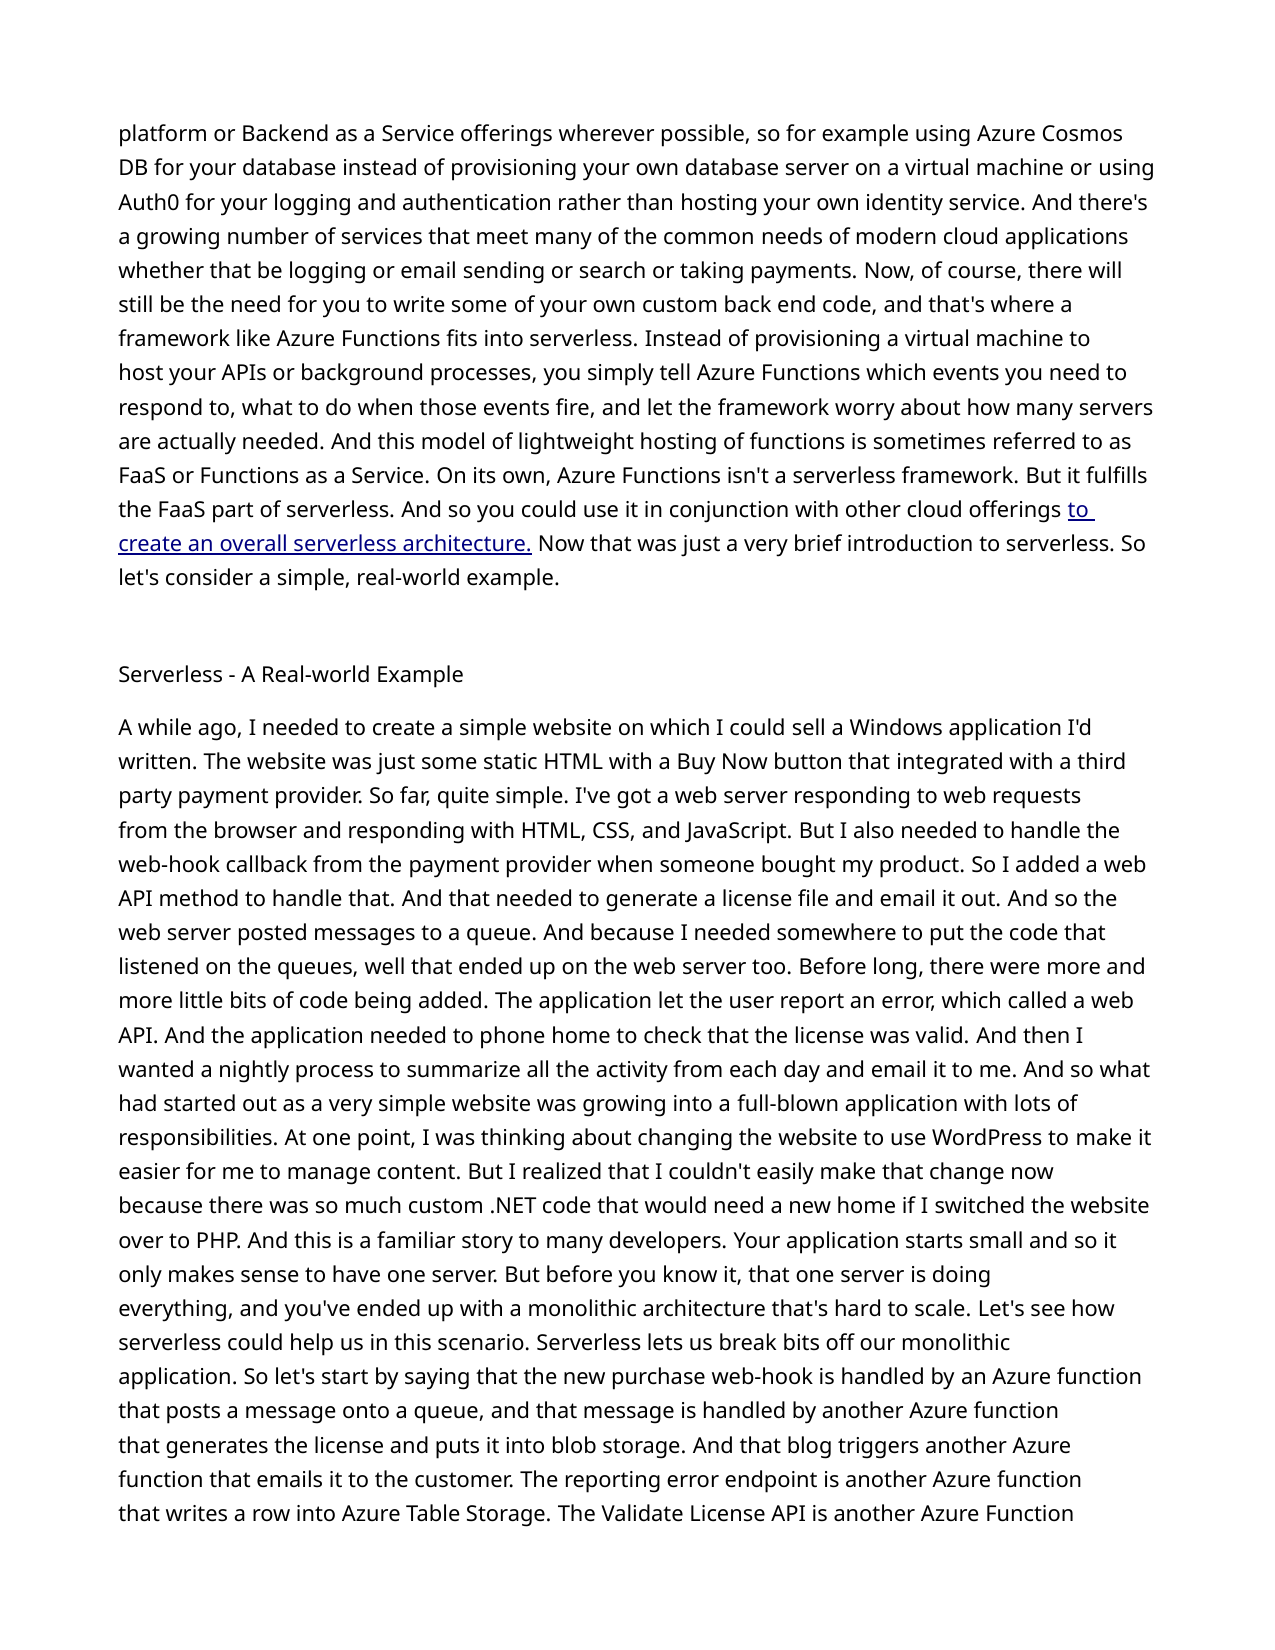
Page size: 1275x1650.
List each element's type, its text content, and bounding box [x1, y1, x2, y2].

text A while ago, I needed to create a simple website on which I could sell a Windows application I'd written. The website was just some static HTML with a Buy Now button that integrated with a third party payment provider. So far, quite simple. I've got a web server responding to web requests from the browser and responding with HTML, CSS, and JavaScript. But I also needed to handle the web-hook callback from the payment provider when someone bought my product. So I added a web API method to handle that. And that needed to generate a license file and email it out. And so the web server posted messages to a queue. And because I needed somewhere to put the code that listened on the queues, well that ended up on the web server too. Before long, there were more and more little bits of code being added. The application let the user report an error, which called a web API. And the application needed to phone home to check that the license was valid. And then I wanted a nightly process to summarize all the activity from each day and email it to me. And so what had started out as a very simple website was growing into a full-blown application with lots of responsibilities. At one point, I was thinking about changing the website to use WordPress to make it easier for me to manage content. But I realized that I couldn't easily make that change now because there was so much custom .NET code that would need a new home if I switched the website over to PHP. And this is a familiar story to many developers. Your application starts small and so it only makes sense to have one server. But before you know it, that one server is doing everything, and you've ended up with a monolithic architecture that's hard to scale. Let's see how serverless could help us in this scenario. Serverless lets us break bits off our monolithic application. So let's start by saying that the new purchase web-hook is handled by an Azure function that posts a message onto a queue, and that message is handled by another Azure function that generates the license and puts it into blob storage. And that blog triggers another Azure function that emails it to the customer. The reporting error endpoint is another Azure function that writes a row into Azure Table Storage. The Validate License API is another Azure Function [118, 712, 1157, 1528]
subtitle Serverless - A Real-world Example [118, 659, 1157, 689]
text platform or Backend as a Service offerings wherever possible, so for example using Azure Cosmos DB for your database instead of provisioning your own database server on a virtual machine or using Auth0 for your logging and authentication rather than hosting your own identity service. And there's a growing number of services that meet many of the common needs of modern cloud applications whether that be logging or email sending or search or taking payments. Now, of course, there will still be the need for you to write some of your own custom back end code, and that's where a framework like Azure Functions fits into serverless. Instead of provisioning a virtual machine to host your APIs or background processes, you simply tell Azure Functions which events you need to respond to, what to do when those events fire, and let the framework worry about how many servers are actually needed. And this model of lightweight hosting of functions is sometimes referred to as FaaS or Functions as a Service. On its own, Azure Functions isn't a serverless framework. But it fulfills the FaaS part of serverless. And so you could use it in conjunction with other cloud offerings to create an overall serverless architecture. Now that was just a very brief introduction to serverless. So let's consider a simple, real-world example. [118, 118, 1157, 592]
